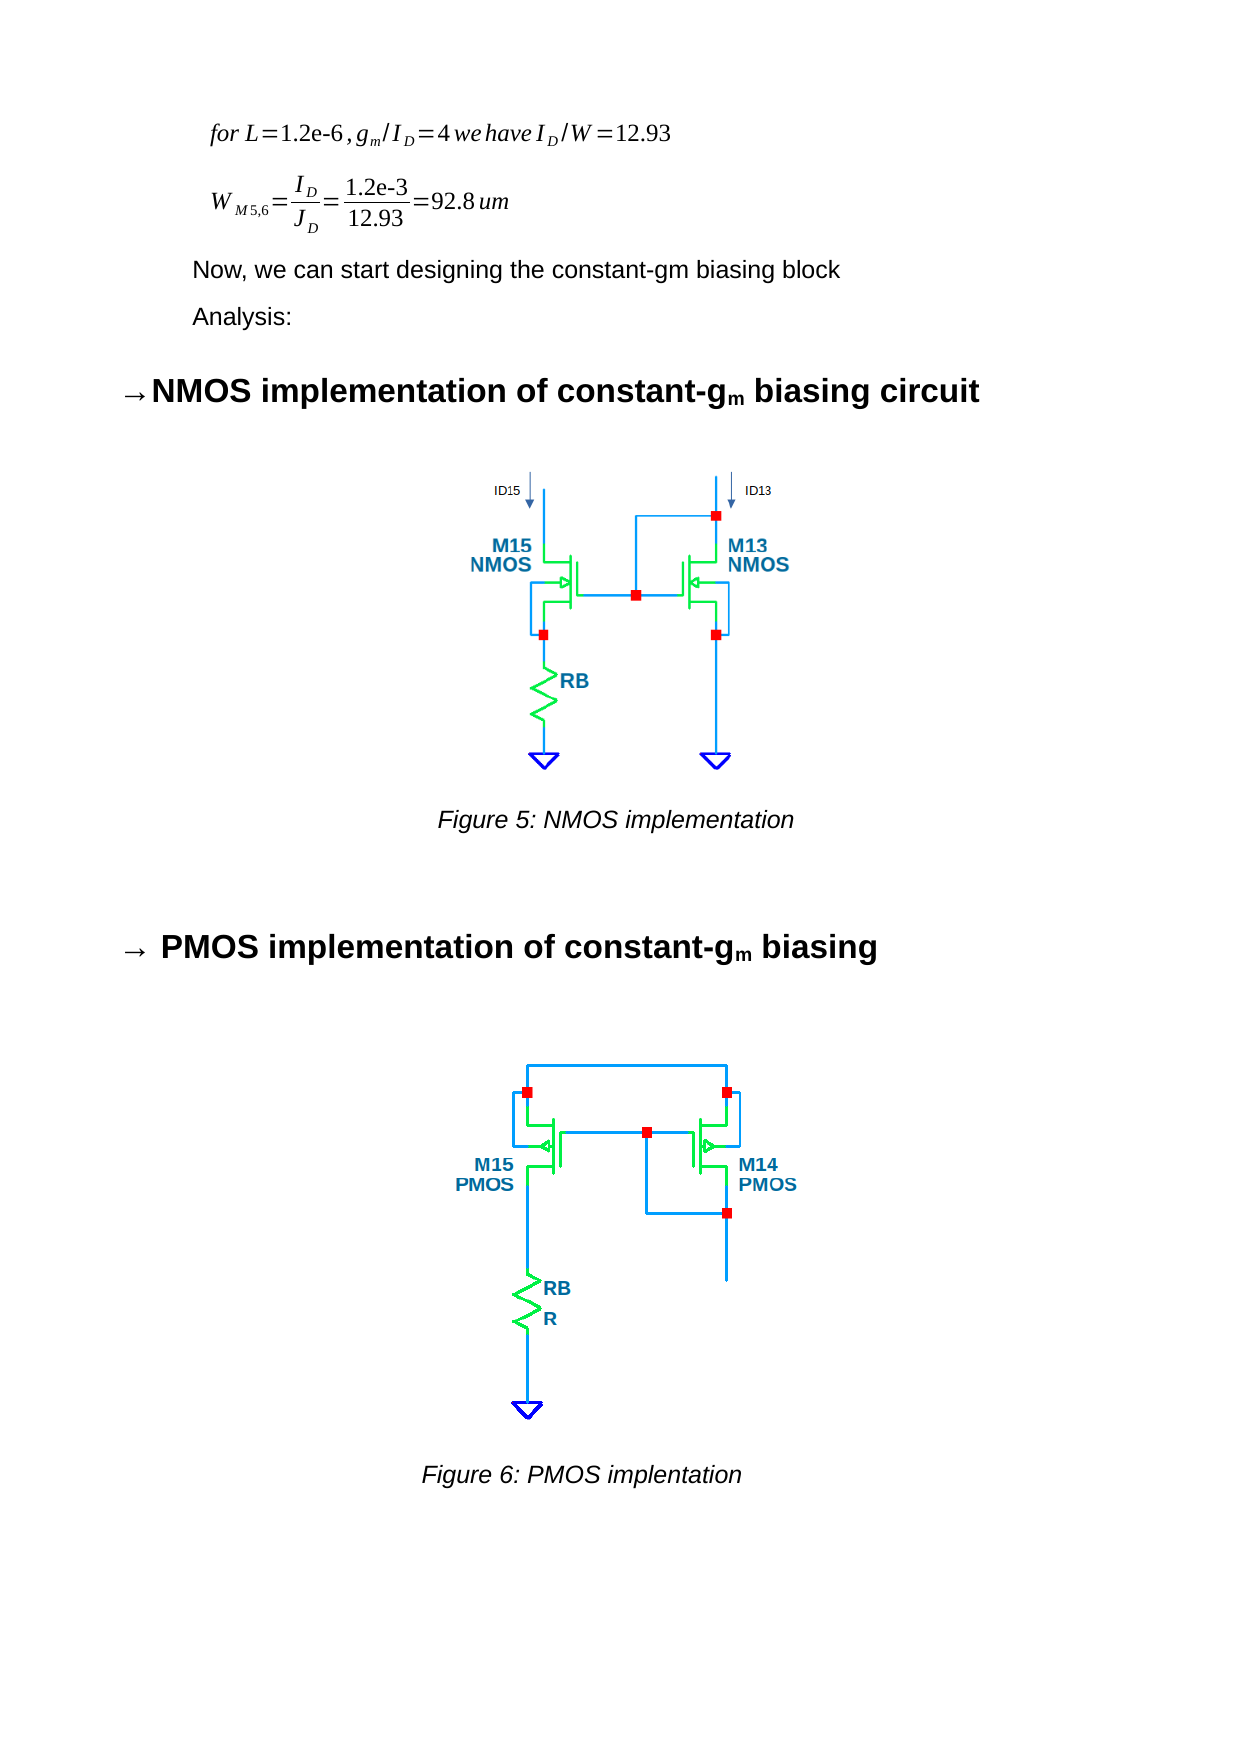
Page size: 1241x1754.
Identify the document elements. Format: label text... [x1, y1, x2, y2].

subtitle → PMOS implementation of constant-gm biasing [118, 928, 1122, 966]
picture [437, 443, 803, 806]
text Now, we can start designing the constant-gm biasing block [118, 255, 1122, 283]
picture [421, 1038, 819, 1460]
text Figure 6: PMOS implentation [421, 1460, 819, 1488]
text Analysis: [118, 302, 1122, 331]
subtitle →NMOS implementation of constant-gm biasing circuit [118, 371, 1122, 409]
text Figure 5: NMOS implementation [437, 806, 803, 834]
